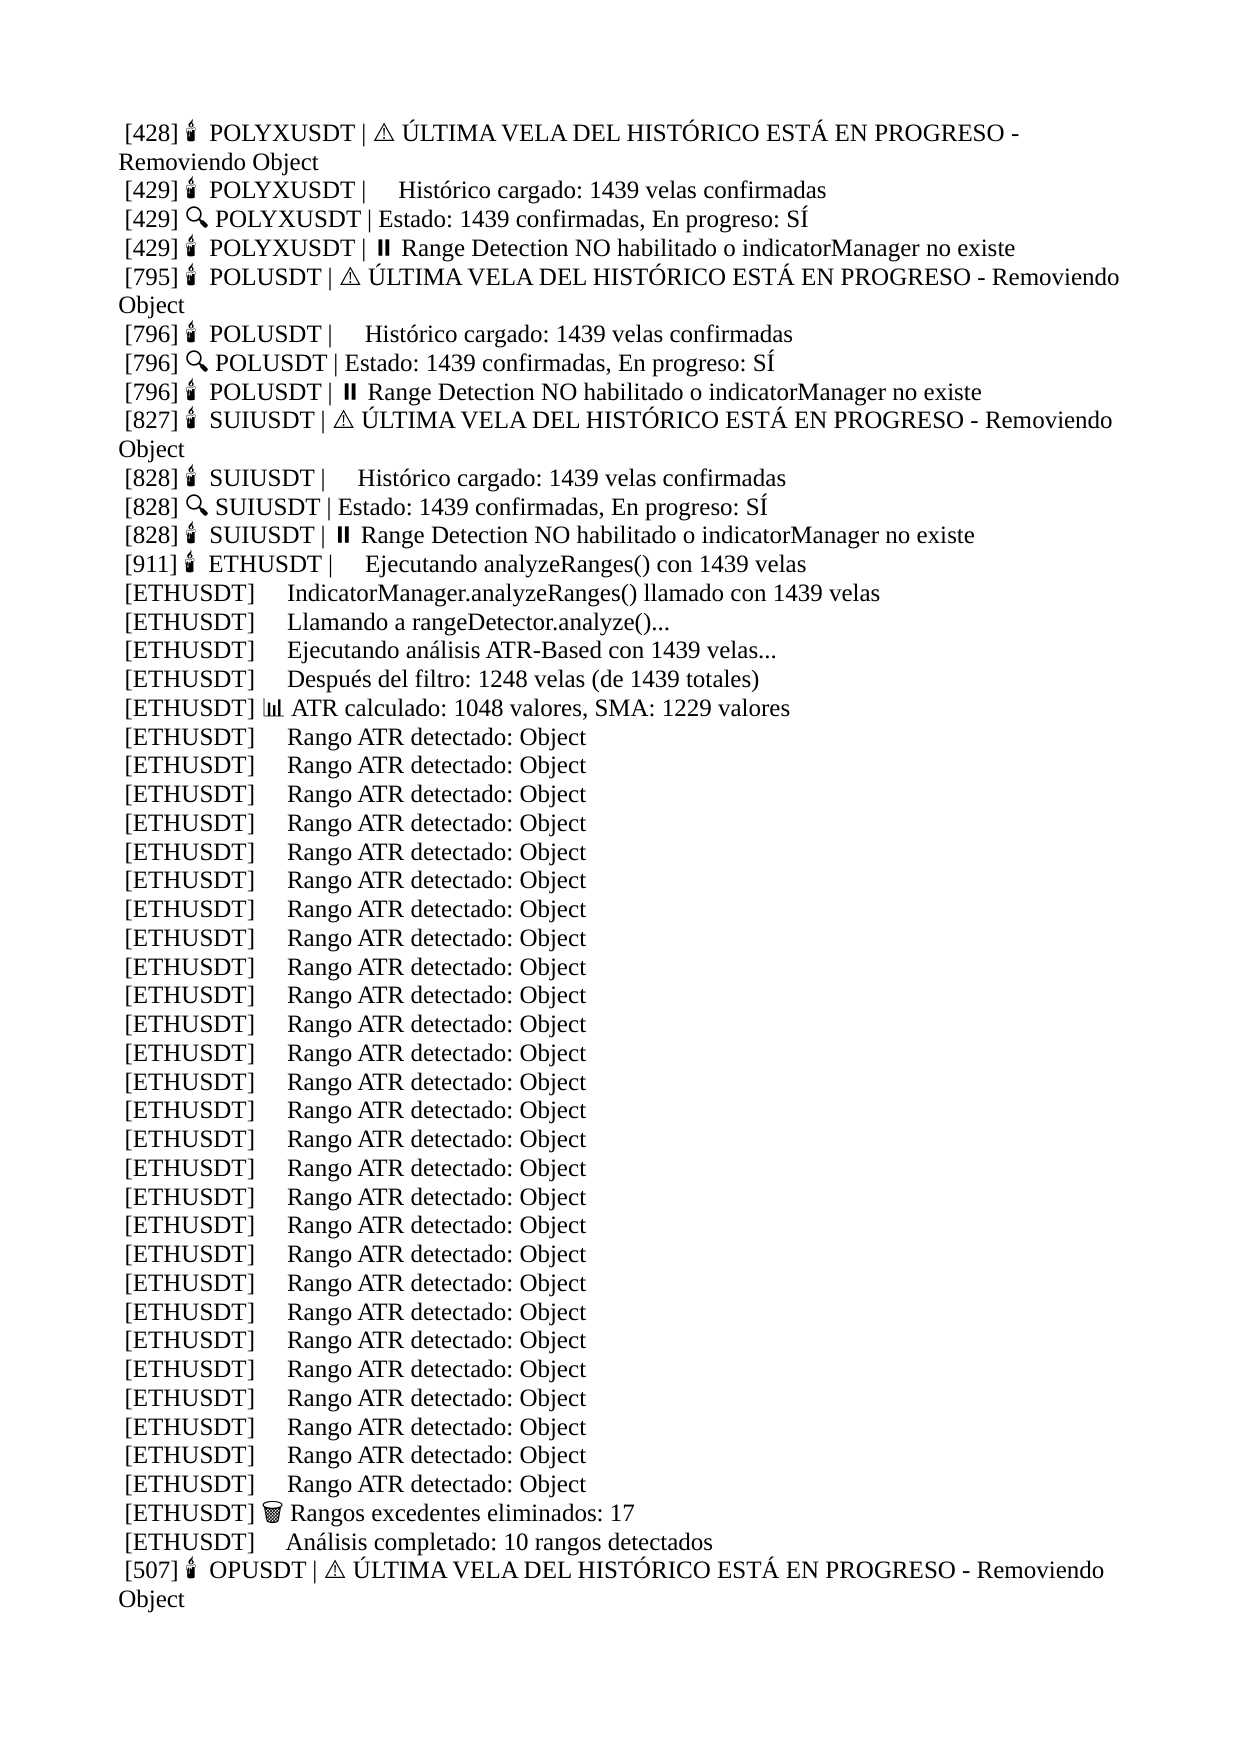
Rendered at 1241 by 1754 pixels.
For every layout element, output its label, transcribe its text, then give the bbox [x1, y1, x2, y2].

text [911] 🕯️ ETHUSDT | 🚀 Ejecutando analyzeRanges() con 1439 velas [118, 549, 1122, 578]
text [ETHUSDT] 📅 Después del filtro: 1248 velas (de 1439 totales) [118, 664, 1122, 693]
text [ETHUSDT] ✨ Rango ATR detectado: Object [118, 1297, 1122, 1326]
text [ETHUSDT] ✅ Análisis completado: 10 rangos detectados [118, 1527, 1122, 1556]
text [796] 🔍 POLUSDT | Estado: 1439 confirmadas, En progreso: SÍ [118, 348, 1122, 377]
text [ETHUSDT] ✨ Rango ATR detectado: Object [118, 952, 1122, 981]
text [ETHUSDT] ✨ Rango ATR detectado: Object [118, 1153, 1122, 1182]
text [ETHUSDT] 🎯 IndicatorManager.analyzeRanges() llamado con 1439 velas [118, 578, 1122, 607]
text [429] 🕯️ POLYXUSDT | ✅ Histórico cargado: 1439 velas confirmadas [118, 176, 1122, 204]
text [ETHUSDT] ✨ Rango ATR detectado: Object [118, 1268, 1122, 1297]
text [ETHUSDT] ✨ Rango ATR detectado: Object [118, 1124, 1122, 1153]
text [ETHUSDT] ✨ Rango ATR detectado: Object [118, 1326, 1122, 1354]
text [ETHUSDT] ✨ Rango ATR detectado: Object [118, 1009, 1122, 1038]
text [ETHUSDT] ✨ Rango ATR detectado: Object [118, 1038, 1122, 1067]
text [429] 🕯️ POLYXUSDT | ⏸️ Range Detection NO habilitado o indicatorManager no existe [118, 233, 1122, 262]
text [428] 🕯️ POLYXUSDT | ⚠️ ÚLTIMA VELA DEL HISTÓRICO ESTÁ EN PROGRESO - Removiendo Object [118, 118, 1122, 176]
text [796] 🕯️ POLUSDT | ✅ Histórico cargado: 1439 velas confirmadas [118, 319, 1122, 348]
text [ETHUSDT] 🔄 Ejecutando análisis ATR-Based con 1439 velas... [118, 636, 1122, 664]
text [ETHUSDT] ✨ Rango ATR detectado: Object [118, 1354, 1122, 1383]
text [ETHUSDT] ✅ Llamando a rangeDetector.analyze()... [118, 607, 1122, 636]
text [ETHUSDT] ✨ Rango ATR detectado: Object [118, 1096, 1122, 1124]
text [429] 🔍 POLYXUSDT | Estado: 1439 confirmadas, En progreso: SÍ [118, 204, 1122, 233]
text [ETHUSDT] ✨ Rango ATR detectado: Object [118, 751, 1122, 779]
text [ETHUSDT] ✨ Rango ATR detectado: Object [118, 1211, 1122, 1239]
text [828] 🕯️ SUIUSDT | ⏸️ Range Detection NO habilitado o indicatorManager no existe [118, 521, 1122, 549]
text [ETHUSDT] ✨ Rango ATR detectado: Object [118, 1412, 1122, 1441]
text [ETHUSDT] ✨ Rango ATR detectado: Object [118, 894, 1122, 923]
text [ETHUSDT] 📊 ATR calculado: 1048 valores, SMA: 1229 valores [118, 693, 1122, 722]
text [ETHUSDT] 🗑️ Rangos excedentes eliminados: 17 [118, 1498, 1122, 1527]
text [ETHUSDT] ✨ Rango ATR detectado: Object [118, 1182, 1122, 1211]
text [ETHUSDT] ✨ Rango ATR detectado: Object [118, 923, 1122, 952]
text [828] 🕯️ SUIUSDT | ✅ Histórico cargado: 1439 velas confirmadas [118, 463, 1122, 492]
text [ETHUSDT] ✨ Rango ATR detectado: Object [118, 1067, 1122, 1096]
text [ETHUSDT] ✨ Rango ATR detectado: Object [118, 1383, 1122, 1412]
text [ETHUSDT] ✨ Rango ATR detectado: Object [118, 1469, 1122, 1498]
text [827] 🕯️ SUIUSDT | ⚠️ ÚLTIMA VELA DEL HISTÓRICO ESTÁ EN PROGRESO - Removiendo Object [118, 406, 1122, 463]
text [ETHUSDT] ✨ Rango ATR detectado: Object [118, 1441, 1122, 1469]
text [ETHUSDT] ✨ Rango ATR detectado: Object [118, 866, 1122, 894]
text [507] 🕯️ OPUSDT | ⚠️ ÚLTIMA VELA DEL HISTÓRICO ESTÁ EN PROGRESO - Removiendo Object [118, 1556, 1122, 1613]
text [796] 🕯️ POLUSDT | ⏸️ Range Detection NO habilitado o indicatorManager no existe [118, 377, 1122, 406]
text [ETHUSDT] ✨ Rango ATR detectado: Object [118, 1239, 1122, 1268]
text [ETHUSDT] ✨ Rango ATR detectado: Object [118, 837, 1122, 866]
text [ETHUSDT] ✨ Rango ATR detectado: Object [118, 779, 1122, 808]
text [828] 🔍 SUIUSDT | Estado: 1439 confirmadas, En progreso: SÍ [118, 492, 1122, 521]
text [ETHUSDT] ✨ Rango ATR detectado: Object [118, 808, 1122, 837]
text [ETHUSDT] ✨ Rango ATR detectado: Object [118, 981, 1122, 1009]
text [795] 🕯️ POLUSDT | ⚠️ ÚLTIMA VELA DEL HISTÓRICO ESTÁ EN PROGRESO - Removiendo Object [118, 262, 1122, 319]
text [ETHUSDT] ✨ Rango ATR detectado: Object [118, 722, 1122, 751]
